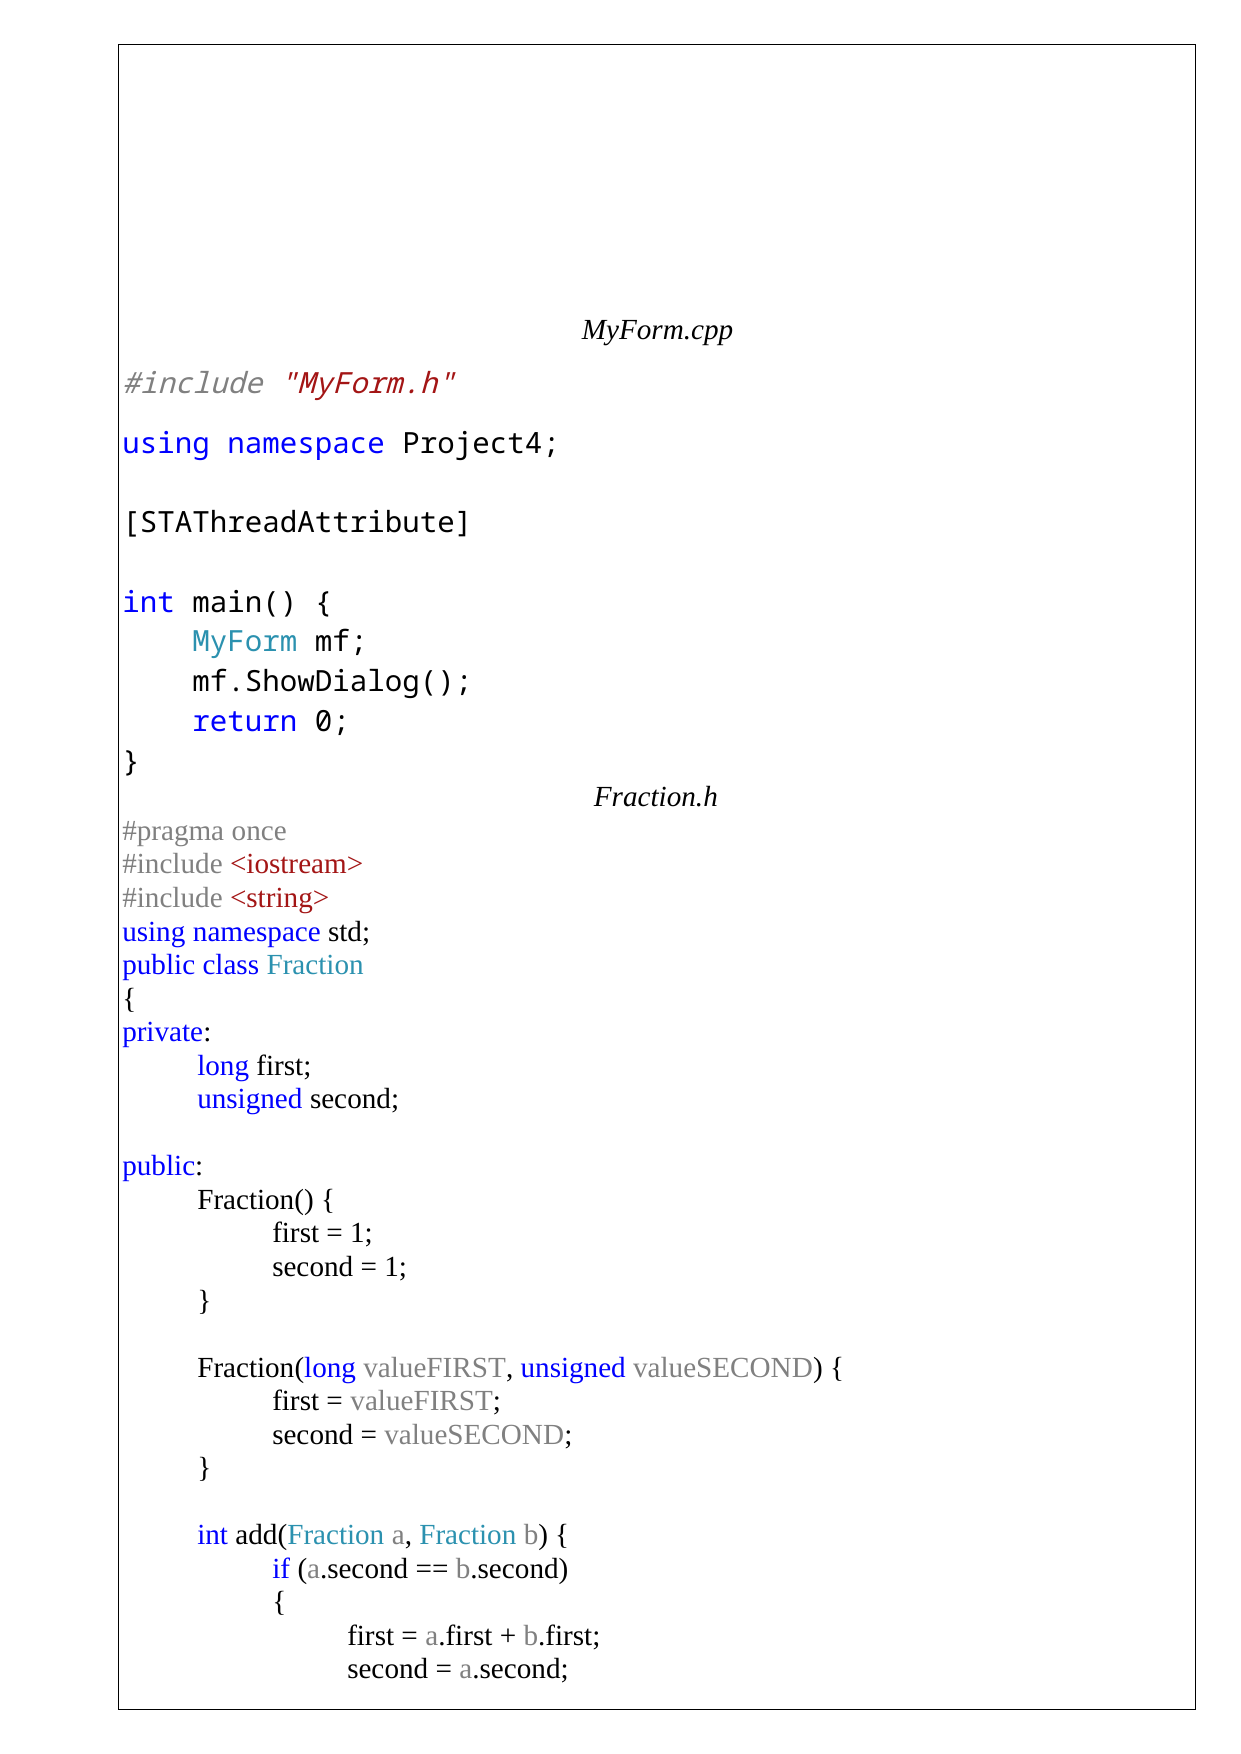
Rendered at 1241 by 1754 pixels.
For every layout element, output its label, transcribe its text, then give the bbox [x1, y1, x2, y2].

text Fraction(long valueFIRST, unsigned valueSECOND) { [122, 1350, 1192, 1383]
text using namespace Project4; [122, 422, 1192, 462]
text } [122, 740, 1192, 779]
text first = a.first + b.first; [122, 1618, 1192, 1652]
text second = valueSECOND; [122, 1417, 1192, 1450]
text long first; [122, 1048, 1192, 1081]
text Fraction() { [122, 1182, 1192, 1216]
text #include "MyForm.h" [122, 363, 1195, 402]
text MyForm.cpp [122, 312, 1195, 346]
text } [122, 1283, 1192, 1316]
text first = valueFIRST; [122, 1383, 1192, 1417]
text #pragma once [122, 813, 1192, 847]
text using namespace std; [122, 914, 1192, 947]
text MyForm mf; [122, 621, 1192, 660]
text } [122, 1450, 1192, 1484]
text mf.ShowDialog(); [122, 660, 1192, 700]
text second = 1; [122, 1249, 1192, 1283]
text private: [122, 1014, 1192, 1048]
text [STAThreadAttribute] [122, 502, 1192, 541]
text { [122, 981, 1192, 1014]
text { [122, 1584, 1192, 1618]
text return 0; [122, 700, 1192, 740]
text #include <iostream> [122, 847, 1192, 880]
text first = 1; [122, 1216, 1192, 1249]
text unsigned second; [122, 1081, 1192, 1115]
text Fraction.h [122, 779, 1192, 813]
text public class Fraction [122, 947, 1192, 981]
text #include <string> [122, 880, 1192, 914]
text second = a.second; [122, 1652, 1192, 1685]
text public: [122, 1148, 1192, 1182]
text int add(Fraction a, Fraction b) { [122, 1517, 1192, 1551]
text if (a.second == b.second) [122, 1551, 1192, 1584]
text int main() { [122, 581, 1192, 621]
